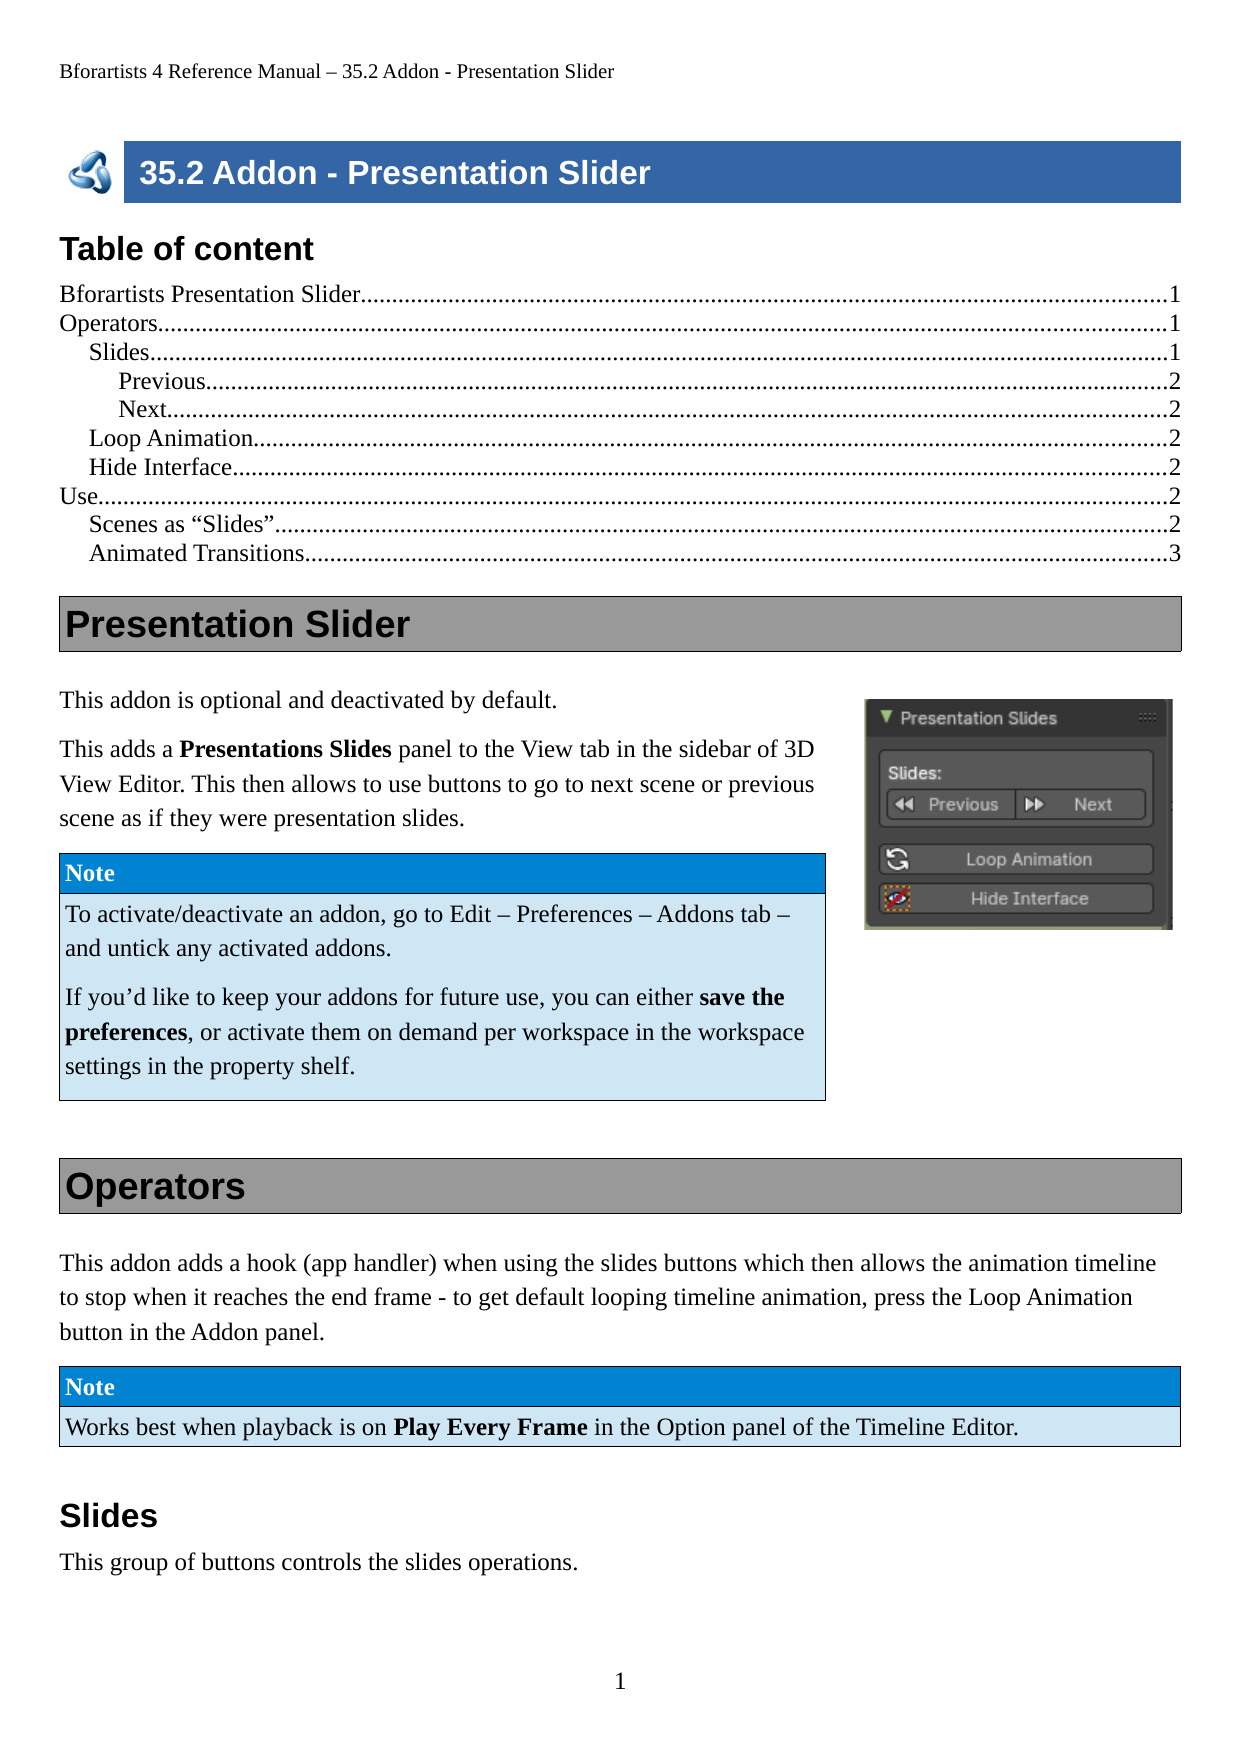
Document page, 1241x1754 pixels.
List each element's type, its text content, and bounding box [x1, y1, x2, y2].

subtitle Table of content [59, 228, 1181, 267]
text Slides 1 [88, 337, 1181, 366]
text Hide Interface 2 [88, 452, 1181, 481]
table_cell Works best when playback is on Play Every Frame in the Option panel of the Timeline Editor. [60, 1407, 1180, 1446]
text This group of buttons controls the slides operations. [59, 1547, 1181, 1576]
table_cell To activate/deactivate an addon, go to Edit – Preferences – Addons tab – and untick any activated addons. If you’d like to keep your addons for future use, you can either save the preferences, or activate them on demand per workspace in the workspace settings in the property shelf. [60, 894, 825, 1100]
text Next 2 [118, 394, 1181, 423]
text Loop Animation 2 [88, 423, 1181, 452]
table_header Presentation Slider [60, 597, 1181, 651]
text This addon adds a hook (app handler) when using the slides buttons which then allows the animation timeline to stop when it reaches the end frame - to get default looping timeline animation, press the Loop Animation button in the Addon panel. [59, 1248, 1181, 1345]
subtitle Slides [59, 1496, 1181, 1535]
picture [864, 699, 1173, 930]
text Animated Transitions 3 [88, 538, 1181, 567]
table_header Note [60, 854, 825, 893]
text Previous 2 [118, 366, 1181, 394]
table_header Operators [60, 1159, 1181, 1213]
table_header [59, 141, 124, 203]
text Operators 1 [59, 308, 1181, 337]
text This addon is optional and deactivated by default. [59, 686, 1181, 714]
text Scenes as “Slides” 2 [88, 509, 1181, 538]
text This adds a Presentations Slides panel to the View tab in the sidebar of 3D View Editor. This then allows to use buttons to go to next scene or previous scene as if they were presentation slides. [59, 734, 864, 832]
text Bforartists Presentation Slider 1 [59, 279, 1181, 308]
table_header Note [60, 1367, 1180, 1406]
text Use 2 [59, 481, 1181, 509]
table_header 35.2 Addon - Presentation Slider [124, 141, 1181, 203]
picture [65, 147, 114, 197]
